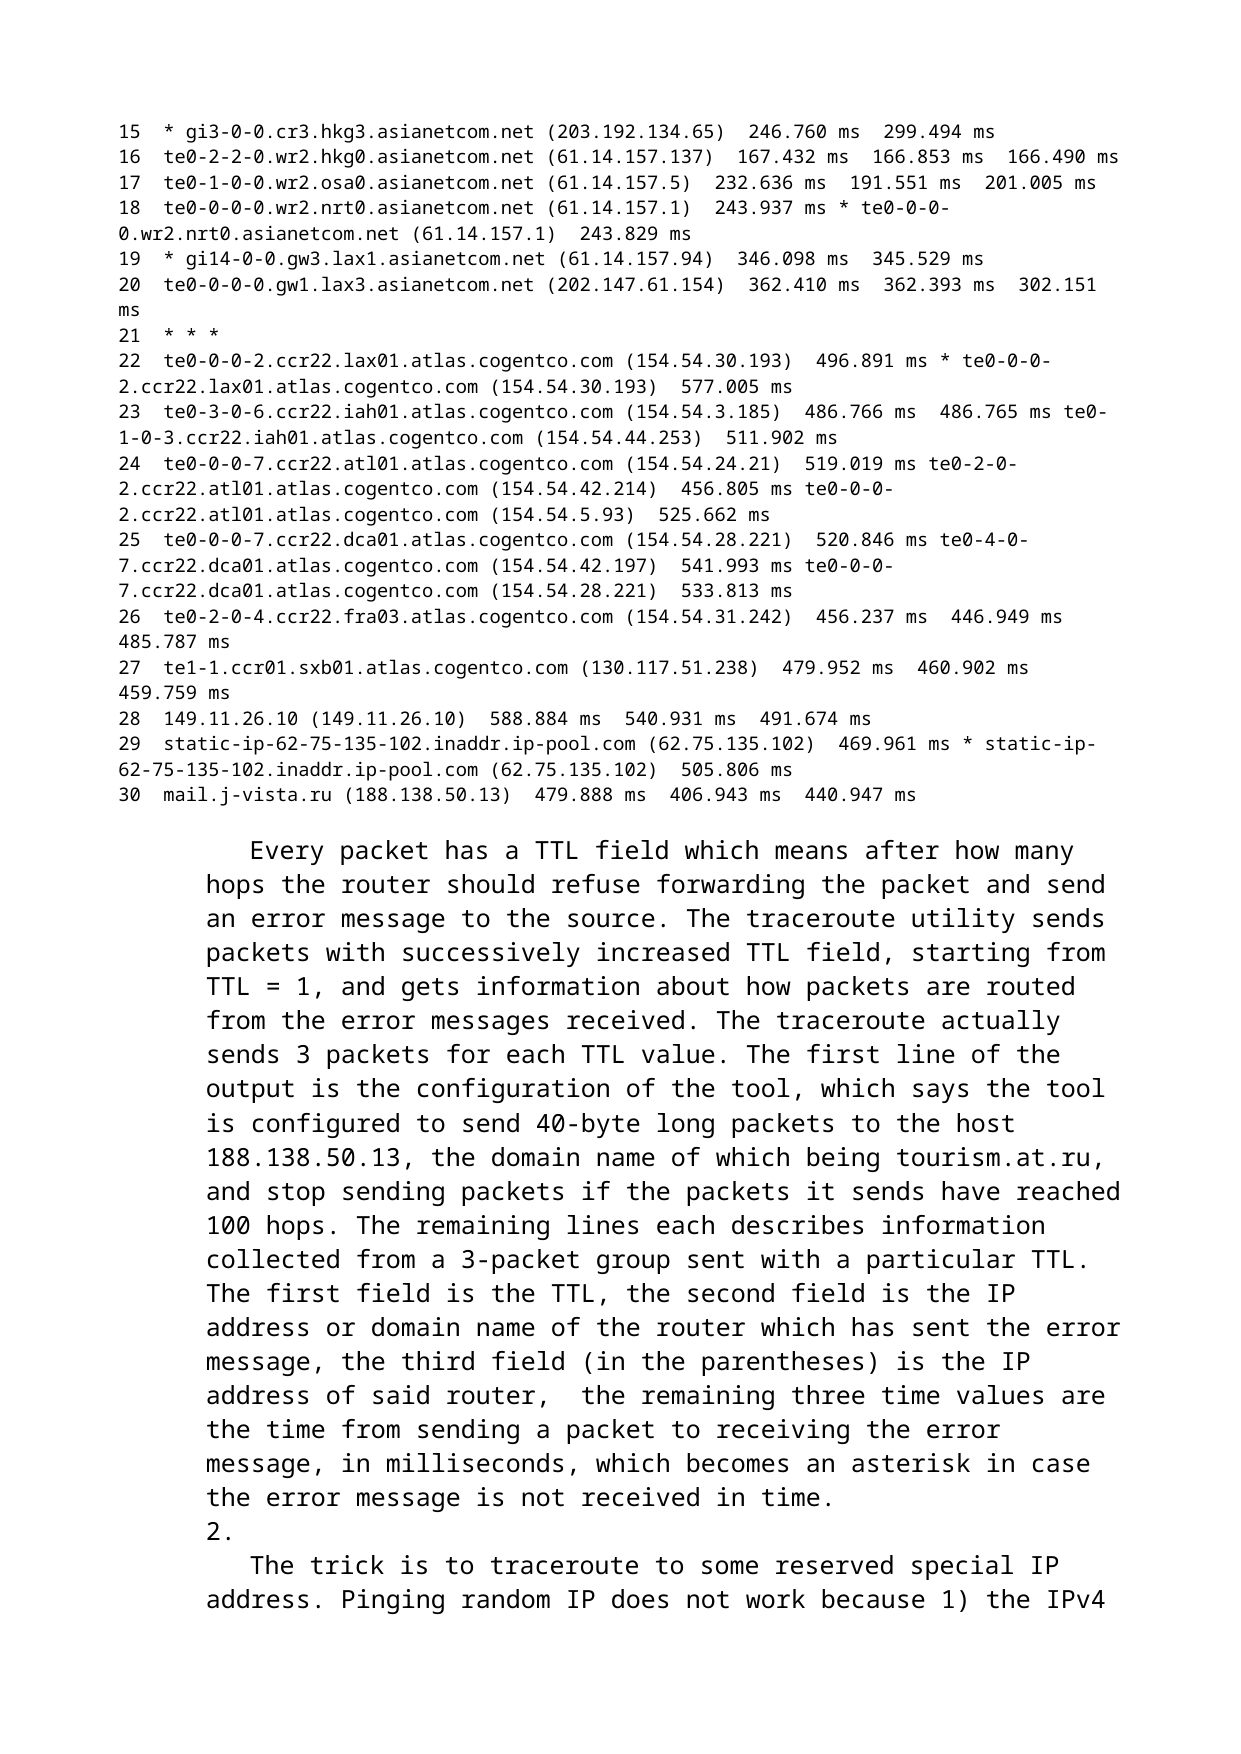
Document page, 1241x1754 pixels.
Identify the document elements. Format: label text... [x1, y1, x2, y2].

text Every packet has a TTL field which means after how many hops the router should refuse forwarding the packet and send an error message to the source. The traceroute utility sends packets with successively increased TTL field, starting from TTL = 1, and gets information about how packets are routed from the error messages received. The traceroute actually sends 3 packets for each TTL value. The first line of the output is the configuration of the tool, which says the tool is configured to send 40-byte long packets to the host 188.138.50.13, the domain name of which being tourism.at.ru, and stop sending packets if the packets it sends have reached 100 hops. The remaining lines each describes information collected from a 3-packet group sent with a particular TTL. The first field is the TTL, the second field is the IP address or domain name of the router which has sent the error message, the third field (in the parentheses) is the IP address of said router, the remaining three time values are the time from sending a packet to receiving the error message, in milliseconds, which becomes an asterisk in case the error message is not received in time. [206, 833, 1123, 1514]
text 26 te0-2-0-4.ccr22.fra03.atlas.cogentco.com (154.54.31.242) 456.237 ms 446.949 ms 485.787 ms [118, 603, 1123, 654]
text 2. [118, 1514, 1123, 1548]
text 27 te1-1.ccr01.sxb01.atlas.cogentco.com (130.117.51.238) 479.952 ms 460.902 ms 459.759 ms [118, 654, 1123, 705]
text 30 mail.j-vista.ru (188.138.50.13) 479.888 ms 406.943 ms 440.947 ms [118, 782, 1123, 807]
text 19 * gi14-0-0.gw3.lax1.asianetcom.net (61.14.157.94) 346.098 ms 345.529 ms [118, 246, 1123, 271]
text 28 149.11.26.10 (149.11.26.10) 588.884 ms 540.931 ms 491.674 ms [118, 705, 1123, 731]
text 16 te0-2-2-0.wr2.hkg0.asianetcom.net (61.14.157.137) 167.432 ms 166.853 ms 166.490 ms [118, 144, 1123, 169]
text 18 te0-0-0-0.wr2.nrt0.asianetcom.net (61.14.157.1) 243.937 ms * te0-0-0-0.wr2.nrt0.asianetcom.net (61.14.157.1) 243.829 ms [118, 195, 1123, 246]
text 21 * * * [118, 322, 1123, 348]
text 17 te0-1-0-0.wr2.osa0.asianetcom.net (61.14.157.5) 232.636 ms 191.551 ms 201.005 ms [118, 169, 1123, 195]
text 23 te0-3-0-6.ccr22.iah01.atlas.cogentco.com (154.54.3.185) 486.766 ms 486.765 ms te0-1-0-3.ccr22.iah01.atlas.cogentco.com (154.54.44.253) 511.902 ms [118, 399, 1123, 450]
text 25 te0-0-0-7.ccr22.dca01.atlas.cogentco.com (154.54.28.221) 520.846 ms te0-4-0-7.ccr22.dca01.atlas.cogentco.com (154.54.42.197) 541.993 ms te0-0-0-7.ccr22.dca01.atlas.cogentco.com (154.54.28.221) 533.813 ms [118, 526, 1123, 603]
text 24 te0-0-0-7.ccr22.atl01.atlas.cogentco.com (154.54.24.21) 519.019 ms te0-2-0-2.ccr22.atl01.atlas.cogentco.com (154.54.42.214) 456.805 ms te0-0-0-2.ccr22.atl01.atlas.cogentco.com (154.54.5.93) 525.662 ms [118, 450, 1123, 526]
text 15 * gi3-0-0.cr3.hkg3.asianetcom.net (203.192.134.65) 246.760 ms 299.494 ms [118, 118, 1123, 144]
text 22 te0-0-0-2.ccr22.lax01.atlas.cogentco.com (154.54.30.193) 496.891 ms * te0-0-0-2.ccr22.lax01.atlas.cogentco.com (154.54.30.193) 577.005 ms [118, 348, 1123, 399]
text The trick is to traceroute to some reserved special IP address. Pinging random IP does not work because 1) the IPv4 [206, 1548, 1123, 1616]
text 20 te0-0-0-0.gw1.lax3.asianetcom.net (202.147.61.154) 362.410 ms 362.393 ms 302.151 ms [118, 271, 1123, 322]
text 29 static-ip-62-75-135-102.inaddr.ip-pool.com (62.75.135.102) 469.961 ms * static-ip-62-75-135-102.inaddr.ip-pool.com (62.75.135.102) 505.806 ms [118, 731, 1123, 782]
